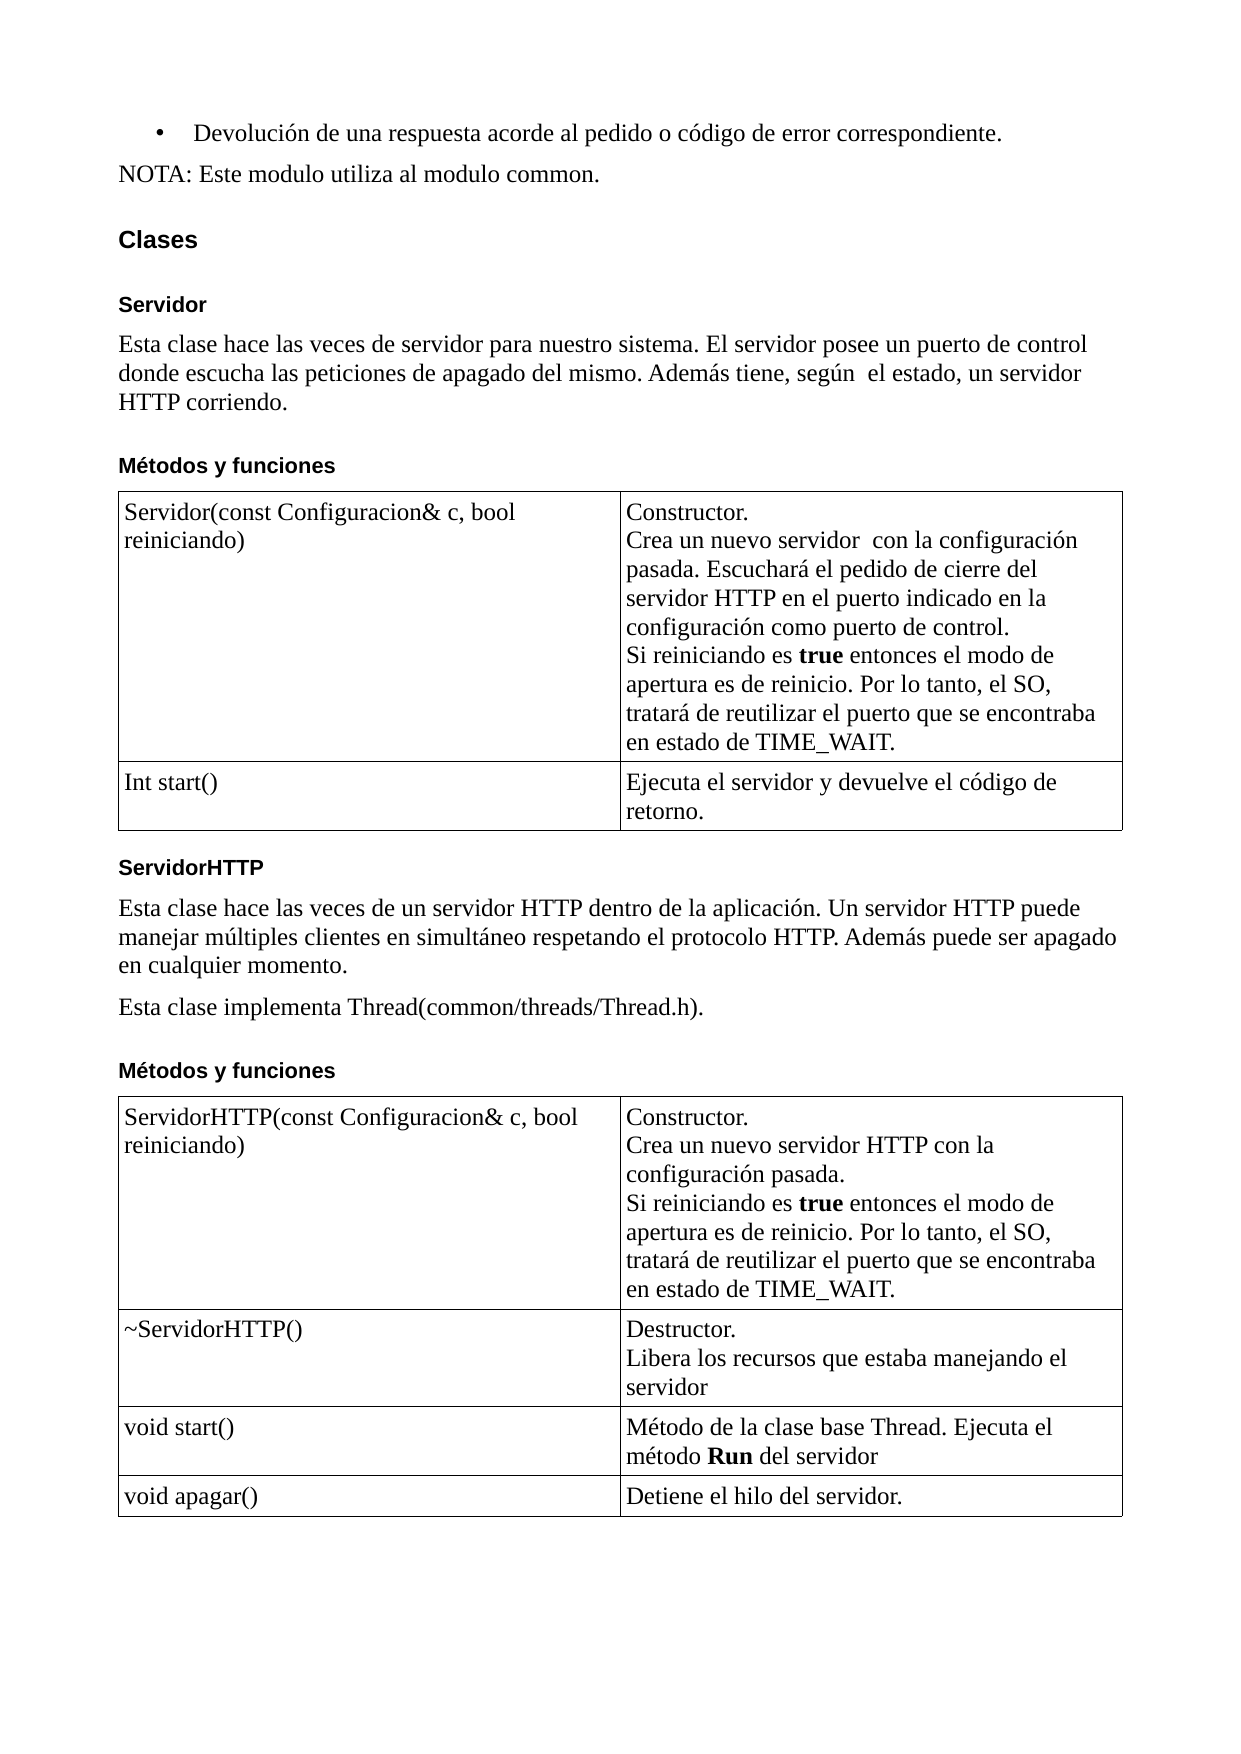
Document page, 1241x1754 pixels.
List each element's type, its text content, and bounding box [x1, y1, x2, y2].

text Esta clase implementa Thread(common/threads/Thread.h). [118, 992, 1122, 1021]
subtitle Clases [118, 226, 1122, 254]
subtitle Métodos y funciones [118, 1058, 1122, 1083]
table_cell Destructor. Libera los recursos que estaba manejando el servidor [621, 1310, 1122, 1406]
table_header Constructor. Crea un nuevo servidor HTTP con la configuración pasada. Si reiniciando es true entonces el modo de apertura es de reinicio. Por lo tanto, el SO, tratará de reutilizar el puerto que se encontraba en estado de TIME_WAIT. [621, 1097, 1122, 1308]
text Esta clase hace las veces de un servidor HTTP dentro de la aplicación. Un servidor HTTP puede manejar múltiples clientes en simultáneo respetando el protocolo HTTP. Además puede ser apagado en cualquier momento. [118, 893, 1122, 979]
table_cell Ejecuta el servidor y devuelve el código de retorno. [621, 762, 1122, 830]
table_header Servidor(const Configuracion& c, bool reiniciando) [119, 492, 620, 761]
table_header ServidorHTTP(const Configuracion& c, bool reiniciando) [119, 1097, 620, 1308]
table_cell void start() [119, 1407, 620, 1475]
subtitle ServidorHTTP [118, 855, 1122, 881]
text Esta clase hace las veces de servidor para nuestro sistema. El servidor posee un puerto de control donde escucha las peticiones de apagado del mismo. Además tiene, según el estado, un servidor HTTP corriendo. [118, 329, 1122, 416]
text NOTA: Este modulo utiliza al modulo common. [118, 159, 1122, 188]
list Devolución de una respuesta acorde al pedido o código de error correspondiente. [156, 118, 1122, 147]
table_cell Detiene el hilo del servidor. [621, 1476, 1122, 1516]
table_cell ~ServidorHTTP() [119, 1310, 620, 1406]
table_cell void apagar() [119, 1476, 620, 1516]
subtitle Métodos y funciones [118, 453, 1122, 478]
table_header Constructor. Crea un nuevo servidor con la configuración pasada. Escuchará el pedido de cierre del servidor HTTP en el puerto indicado en la configuración como puerto de control. Si reiniciando es true entonces el modo de apertura es de reinicio. Por lo tanto, el SO, tratará de reutilizar el puerto que se encontraba en estado de TIME_WAIT. [621, 492, 1122, 761]
table_cell Método de la clase base Thread. Ejecuta el método Run del servidor [621, 1407, 1122, 1475]
table_cell Int start() [119, 762, 620, 830]
subtitle Servidor [118, 292, 1122, 317]
